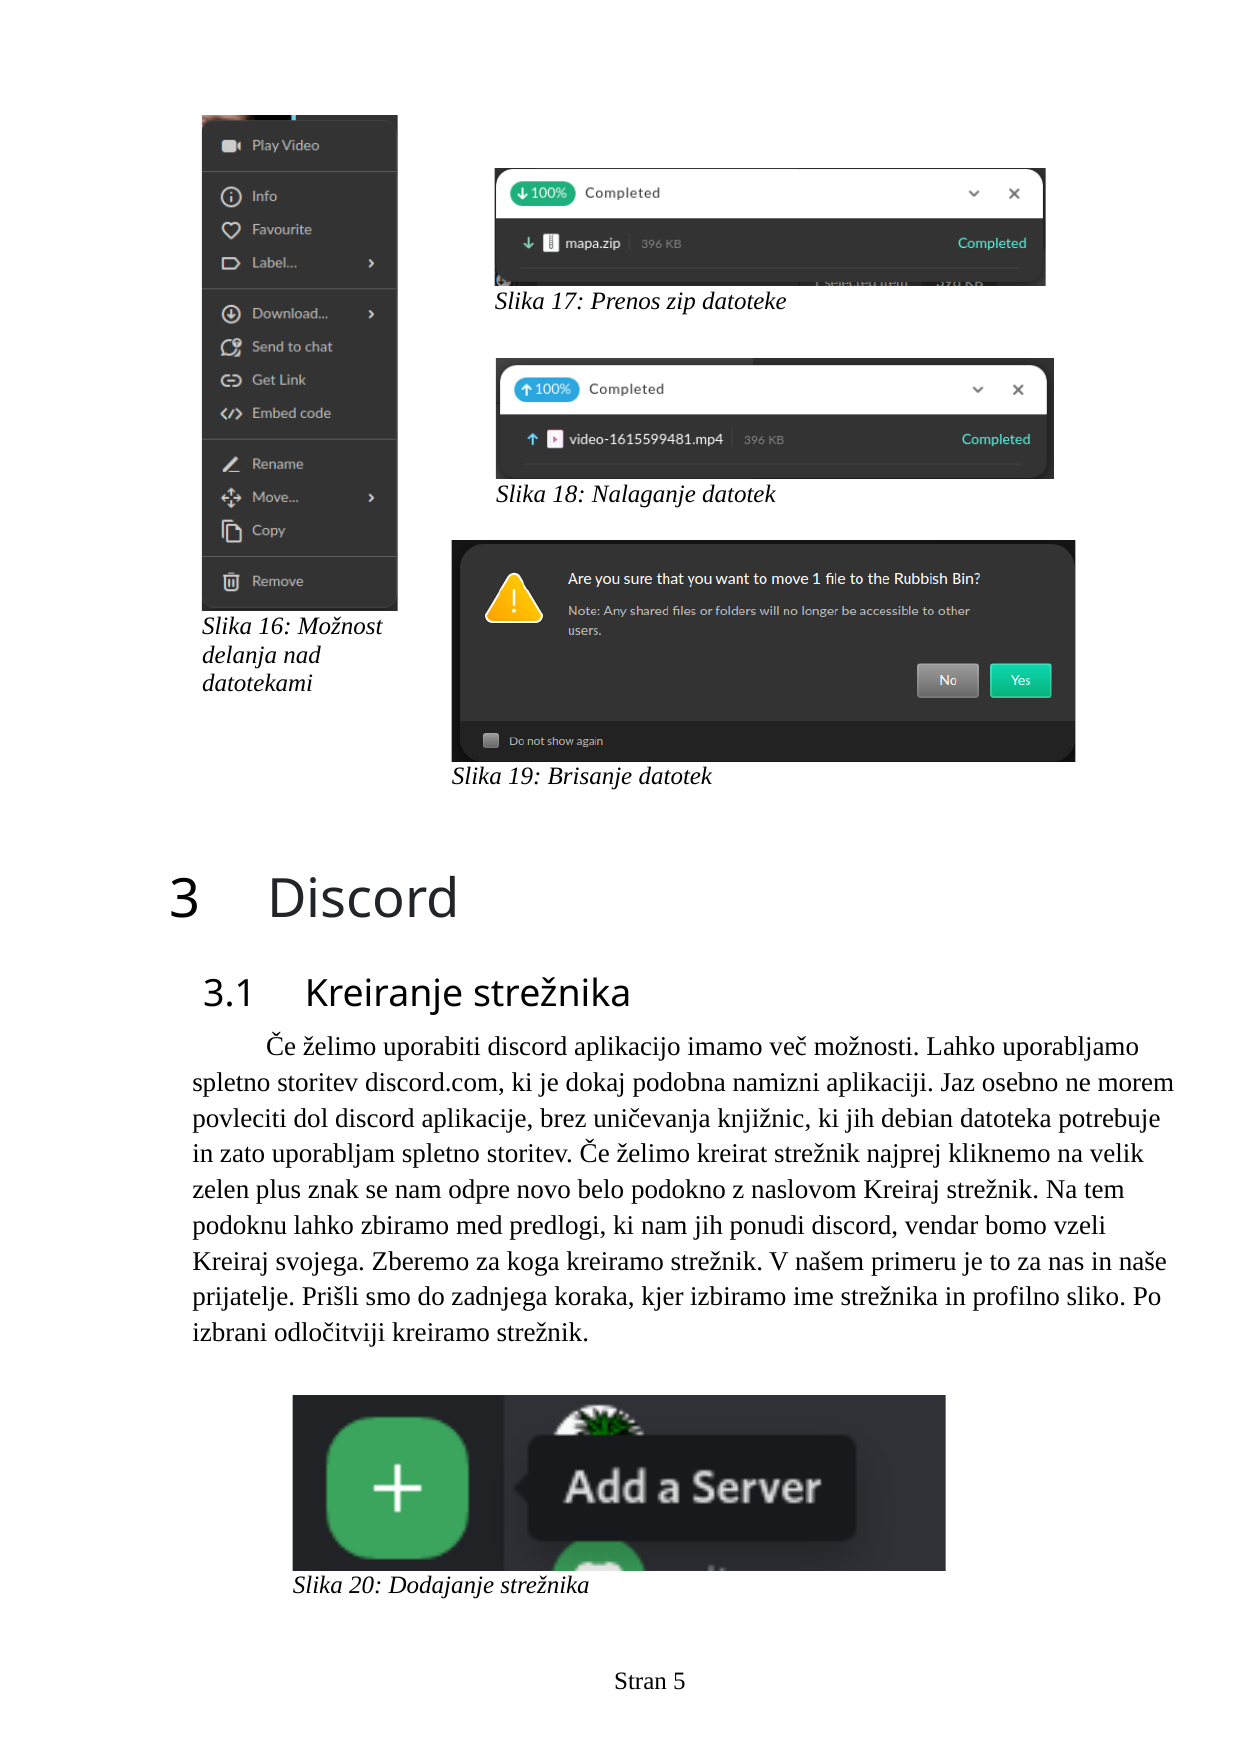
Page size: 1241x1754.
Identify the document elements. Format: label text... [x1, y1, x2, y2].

list Slika 16: Možnost delanja nad datotekami [202, 611, 398, 697]
picture [495, 358, 1054, 479]
list Slika 19: Brisanje datotek [452, 762, 1075, 790]
list Slika 18: Nalaganje datotek [496, 479, 1054, 507]
picture [494, 168, 1046, 286]
picture [201, 115, 398, 611]
subtitle Kreiranje strežnika [193, 967, 1181, 1018]
text Slika 20: Dodajanje strežnika [293, 1396, 946, 1599]
list Slika 17: Prenos zip datoteke [494, 286, 1046, 314]
picture [451, 540, 1076, 762]
subtitle Discord [156, 84, 1181, 933]
text Če želimo uporabiti discord aplikacijo imamo več možnosti. Lahko uporabljamo spletno storitev discord.com, ki je dokaj podobna namizni aplikaciji. Jaz osebno ne morem povleciti dol discord aplikacije, brez uničevanja knjižnic, ki jih debian datoteka potrebuje in zato uporabljam spletno storitev. Če želimo kreirat strežnik najprej kliknemo na velik zelen plus znak se nam odpre novo belo podokno z naslovom Kreiraj strežnik. Na tem podoknu lahko zbiramo med predlogi, ki nam jih ponudi discord, vendar bomo vzeli Kreiraj svojega. Zberemo za koga kreiramo strežnik. V našem primeru je to za nas in naše prijatelje. Prišli smo do zadnjega koraka, kjer izbiramo ime strežnika in profilno sliko. Po izbrani odločitviji kreiramo strežnik. [192, 1030, 1181, 1347]
